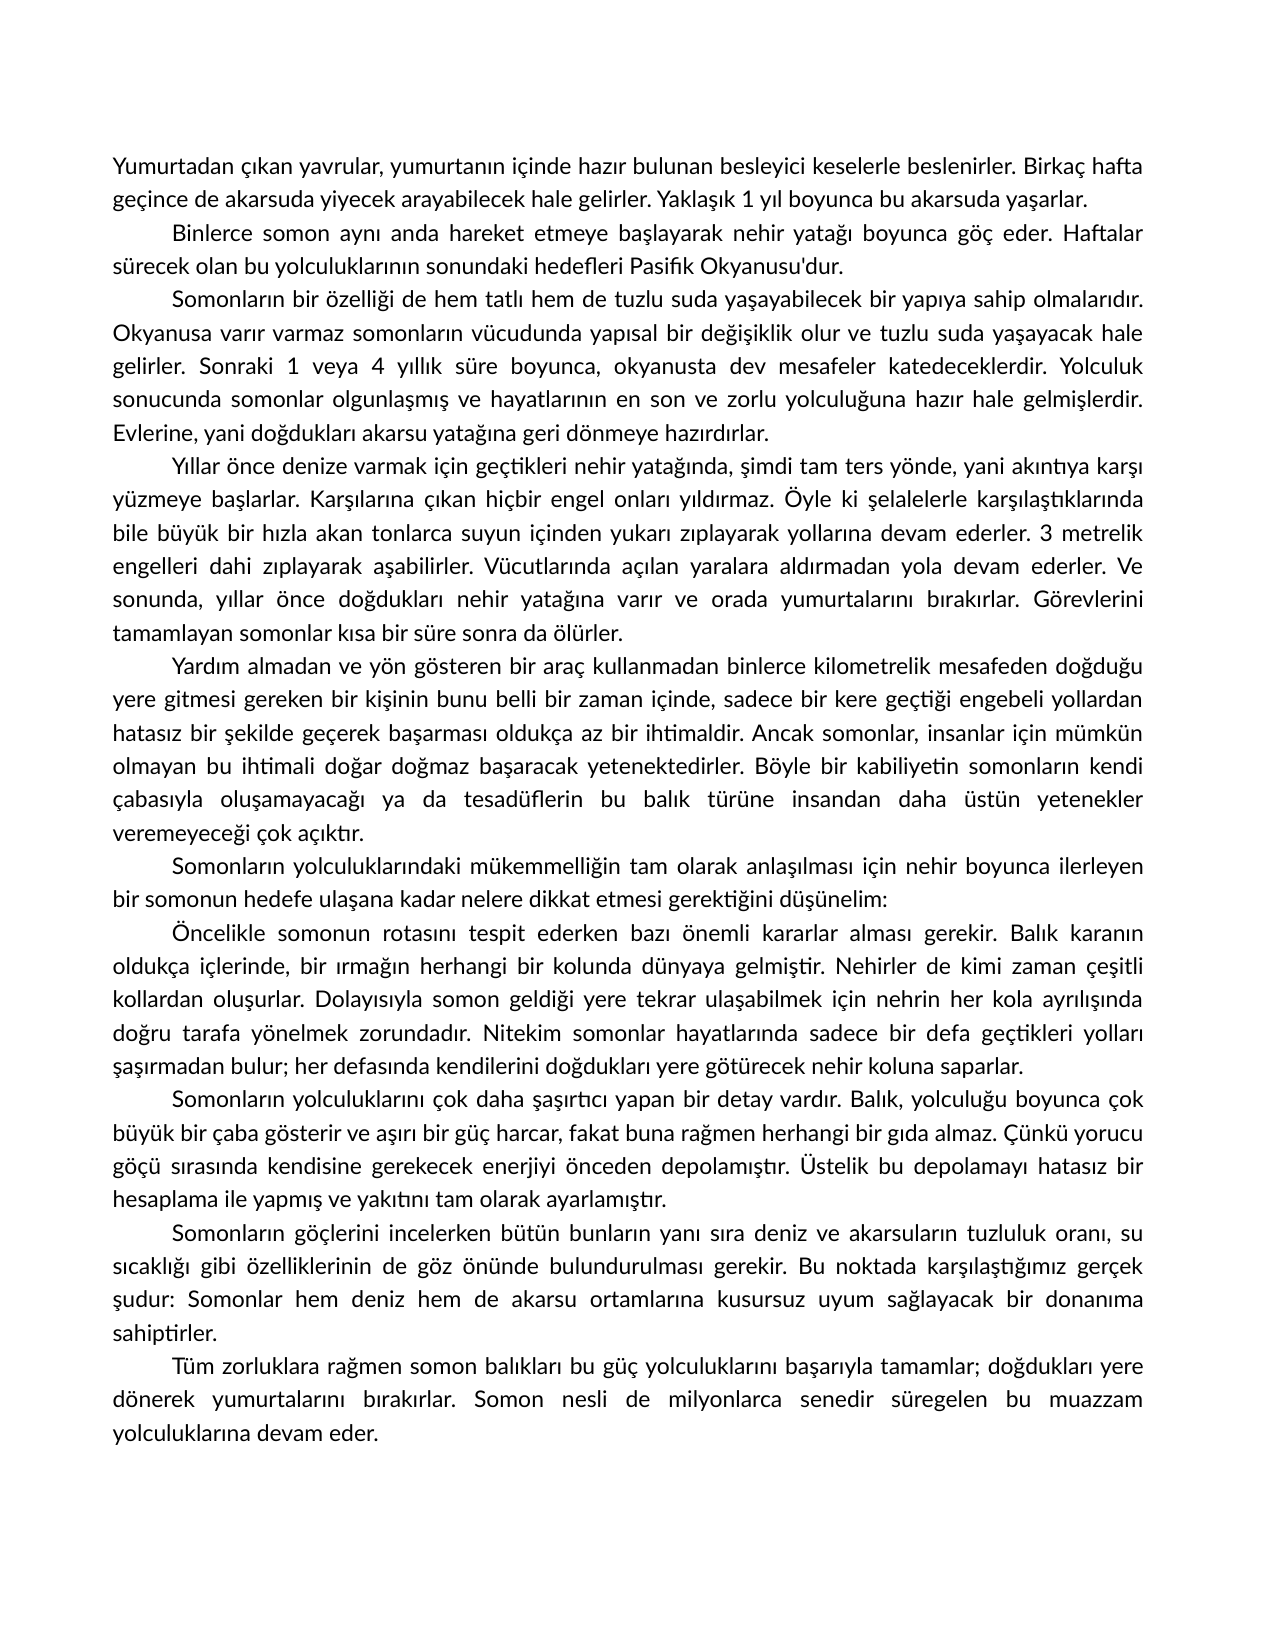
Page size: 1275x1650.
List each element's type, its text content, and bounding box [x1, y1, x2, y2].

text Yıllar önce denize varmak için geçtikleri nehir yatağında, şimdi tam ters yönde, yani akıntıya karşı yüzmeye başlarlar. Karşılarına çıkan hiçbir engel onları yıldırmaz. Öyle ki şelalelerle karşılaştıklarında bile büyük bir hızla akan tonlarca suyun içinden yukarı zıplayarak yollarına devam ederler. 3 metrelik engelleri dahi zıplayarak aşabilirler. Vücutlarında açılan yaralara aldırmadan yola devam ederler. Ve sonunda, yıllar önce doğdukları nehir yatağına varır ve orada yumurtalarını bırakırlar. Görevlerini tamamlayan somonlar kısa bir süre sonra da ölürler. [112, 448, 1145, 648]
text Somonların göçlerini incelerken bütün bunların yanı sıra deniz ve akarsuların tuzluluk oranı, su sıcaklığı gibi özelliklerinin de göz önünde bulundurulması gerekir. Bu noktada karşılaştığımız gerçek şudur: Somonlar hem deniz hem de akarsu ortamlarına kusursuz uyum sağlayacak bir donanıma sahiptirler. [112, 1214, 1145, 1348]
text Öncelikle somonun rotasını tespit ederken bazı önemli kararlar alması gerekir. Balık karanın oldukça içlerinde, bir ırmağın herhangi bir kolunda dünyaya gelmiştir. Nehirler de kimi zaman çeşitli kollardan oluşurlar. Dolayısıyla somon geldiği yere tekrar ulaşabilmek için nehrin her kola ayrılışında doğru tarafa yönelmek zorundadır. Nitekim somonlar hayatlarında sadece bir defa geçtikleri yolları şaşırmadan bulur; her defasında kendilerini doğdukları yere götürecek nehir koluna saparlar. [112, 914, 1145, 1081]
text Somonların yolculuklarındaki mükemmelliğin tam olarak anlaşılması için nehir boyunca ilerleyen bir somonun hedefe ulaşana kadar nelere dikkat etmesi gerektiğini düşünelim: [112, 848, 1145, 914]
text Tüm zorluklara rağmen somon balıkları bu güç yolculuklarını başarıyla tamamlar; doğdukları yere dönerek yumurtalarını bırakırlar. Somon nesli de milyonlarca senedir süregelen bu muazzam yolculuklarına devam eder. [112, 1348, 1145, 1448]
text Yardım almadan ve yön gösteren bir araç kullanmadan binlerce kilometrelik mesafeden doğduğu yere gitmesi gereken bir kişinin bunu belli bir zaman içinde, sadece bir kere geçtiği engebeli yollardan hatasız bir şekilde geçerek başarması oldukça az bir ihtimaldir. Ancak somonlar, insanlar için mümkün olmayan bu ihtimali doğar doğmaz başaracak yetenektedirler. Böyle bir kabiliyetin somonların kendi çabasıyla oluşamayacağı ya da tesadüflerin bu balık türüne insandan daha üstün yetenekler veremeyeceği çok açıktır. [112, 648, 1145, 848]
text Somonların bir özelliği de hem tatlı hem de tuzlu suda yaşayabilecek bir yapıya sahip olmalarıdır. Okyanusa varır varmaz somonların vücudunda yapısal bir değişiklik olur ve tuzlu suda yaşayacak hale gelirler. Sonraki 1 veya 4 yıllık süre boyunca, okyanusta dev mesafeler katedeceklerdir. Yolculuk sonucunda somonlar olgunlaşmış ve hayatlarının en son ve zorlu yolculuğuna hazır hale gelmişlerdir. Evlerine, yani doğdukları akarsu yatağına geri dönmeye hazırdırlar. [112, 281, 1145, 448]
text Somonların yolculuklarını çok daha şaşırtıcı yapan bir detay vardır. Balık, yolculuğu boyunca çok büyük bir çaba gösterir ve aşırı bir güç harcar, fakat buna rağmen herhangi bir gıda almaz. Çünkü yorucu göçü sırasında kendisine gerekecek enerjiyi önceden depolamıştır. Üstelik bu depolamayı hatasız bir hesaplama ile yapmış ve yakıtını tam olarak ayarlamıştır. [112, 1081, 1145, 1214]
text Yumurtadan çıkan yavrular, yumurtanın içinde hazır bulunan besleyici keselerle beslenirler. Birkaç hafta geçince de akarsuda yiyecek arayabilecek hale gelirler. Yaklaşık 1 yıl boyunca bu akarsuda yaşarlar. [112, 148, 1145, 214]
text Binlerce somon aynı anda hareket etmeye başlayarak nehir yatağı boyunca göç eder. Haftalar sürecek olan bu yolculuklarının sonundaki hedefleri Pasifik Okyanusu'dur. [112, 214, 1145, 281]
